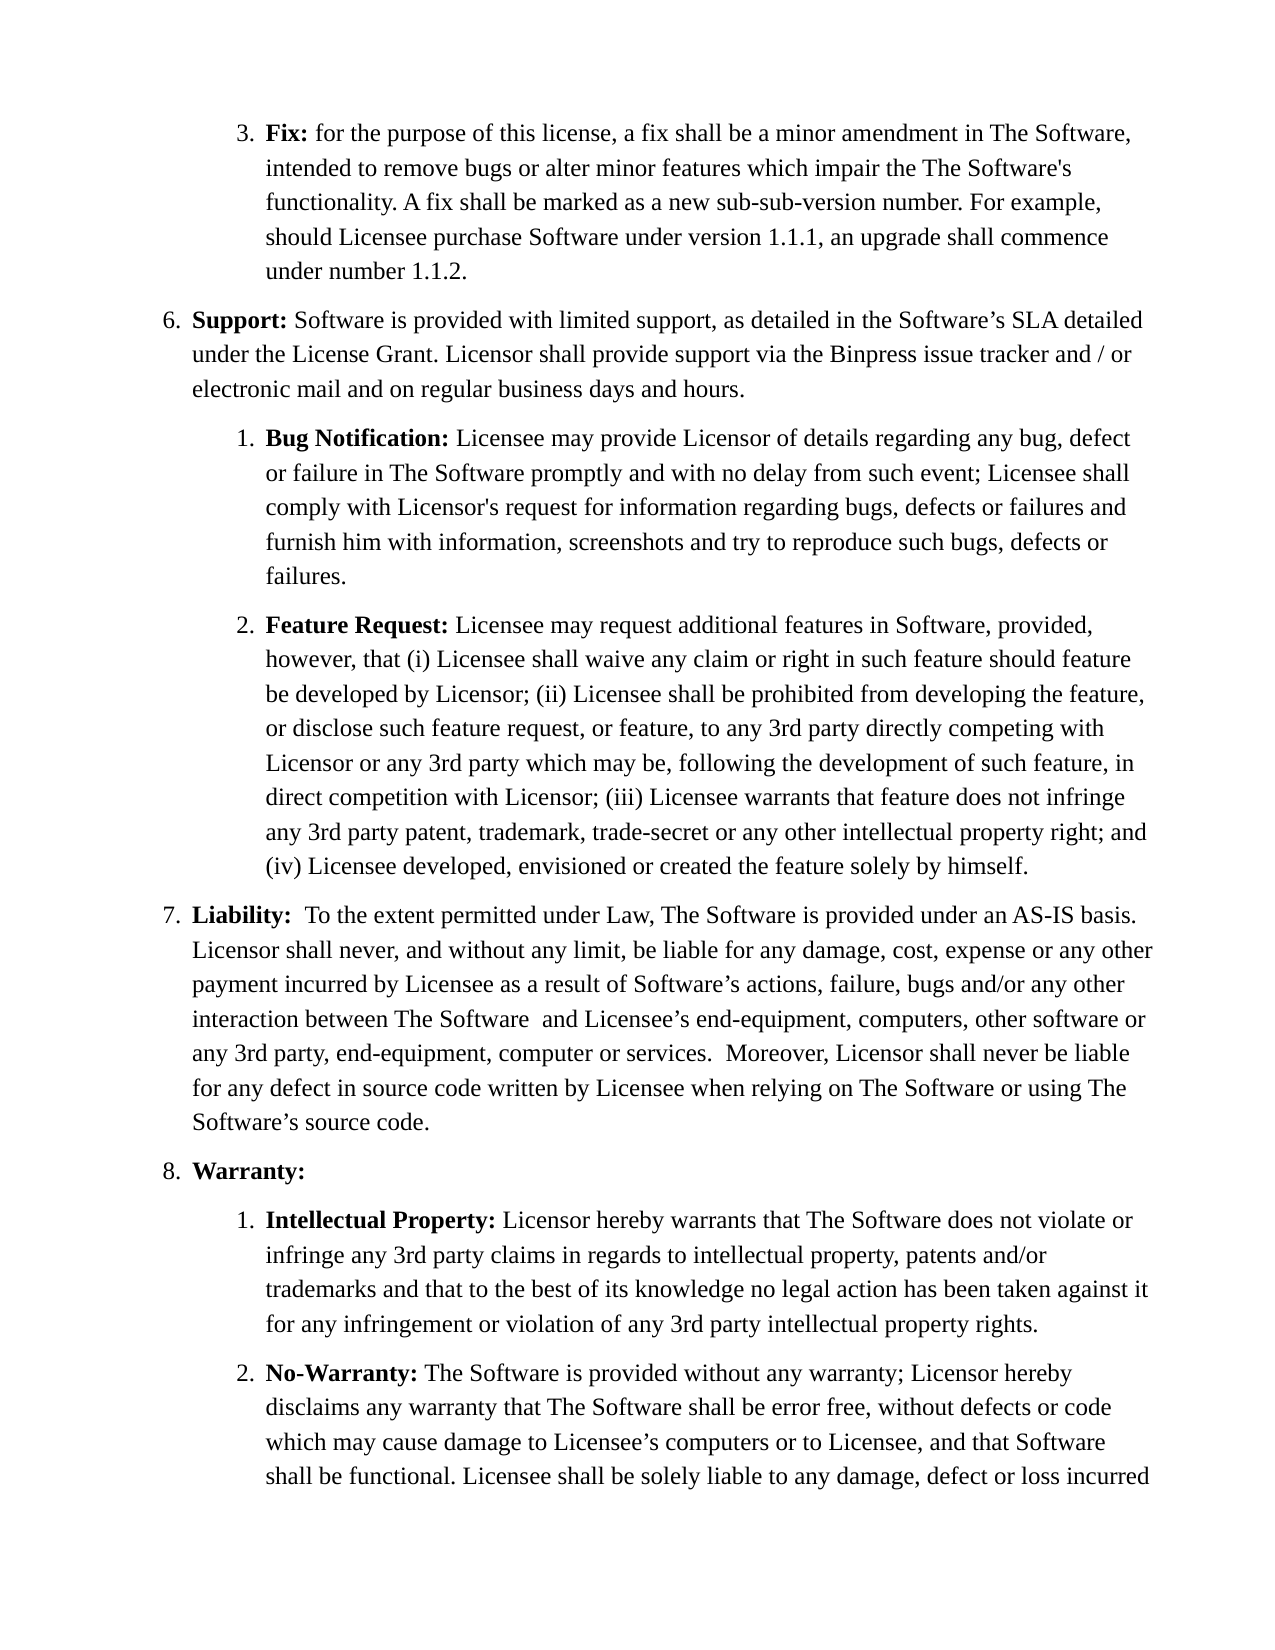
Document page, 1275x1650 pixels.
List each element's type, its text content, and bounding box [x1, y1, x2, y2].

list Warranty: [162, 1156, 1157, 1185]
list Support: Software is provided with limited support, as detailed in the Software’s SLA detailed under the License Grant. Licensor shall provide support via the Binpress issue tracker and / or electronic mail and on regular business days and hours. [162, 305, 1157, 403]
list Bug Notification: Licensee may provide Licensor of details regarding any bug, defect or failure in The Software promptly and with no delay from such event; Licensee shall comply with Licensor's request for information regarding bugs, defects or failures and furnish him with information, screenshots and try to reproduce such bugs, defects or failures. [236, 423, 1157, 590]
list Intellectual Property: Licensor hereby warrants that The Software does not violate or infringe any 3rd party claims in regards to intellectual property, patents and/or trademarks and that to the best of its knowledge no legal action has been taken against it for any infringement or violation of any 3rd party intellectual property rights. [236, 1206, 1157, 1338]
list Fix: for the purpose of this license, a fix shall be a minor amendment in The Software, intended to remove bugs or alter minor features which impair the The Software's functionality. A fix shall be marked as a new sub-sub-version number. For example, should Licensee purchase Software under version 1.1.1, an upgrade shall commence under number 1.1.2. [236, 118, 1157, 285]
list Feature Request: Licensee may request additional features in Software, provided, however, that (i) Licensee shall waive any claim or right in such feature should feature be developed by Licensor; (ii) Licensee shall be prohibited from developing the feature, or disclose such feature request, or feature, to any 3rd party directly competing with Licensor or any 3rd party which may be, following the development of such feature, in direct competition with Licensor; (iii) Licensee warrants that feature does not infringe any 3rd party patent, trademark, trade-secret or any other intellectual property right; and (iv) Licensee developed, envisioned or created the feature solely by himself. [236, 610, 1157, 880]
list No-Warranty: The Software is provided without any warranty; Licensor hereby disclaims any warranty that The Software shall be error free, without defects or code which may cause damage to Licensee’s computers or to Licensee, and that Software shall be functional. Licensee shall be solely liable to any damage, defect or loss incurred [236, 1358, 1157, 1490]
list Liability: To the extent permitted under Law, The Software is provided under an AS-IS basis. Licensor shall never, and without any limit, be liable for any damage, cost, expense or any other payment incurred by Licensee as a result of Software’s actions, failure, bugs and/or any other interaction between The Software and Licensee’s end-equipment, computers, other software or any 3rd party, end-equipment, computer or services. Moreover, Licensor shall never be liable for any defect in source code written by Licensee when relying on The Software or using The Software’s source code. [162, 901, 1157, 1136]
